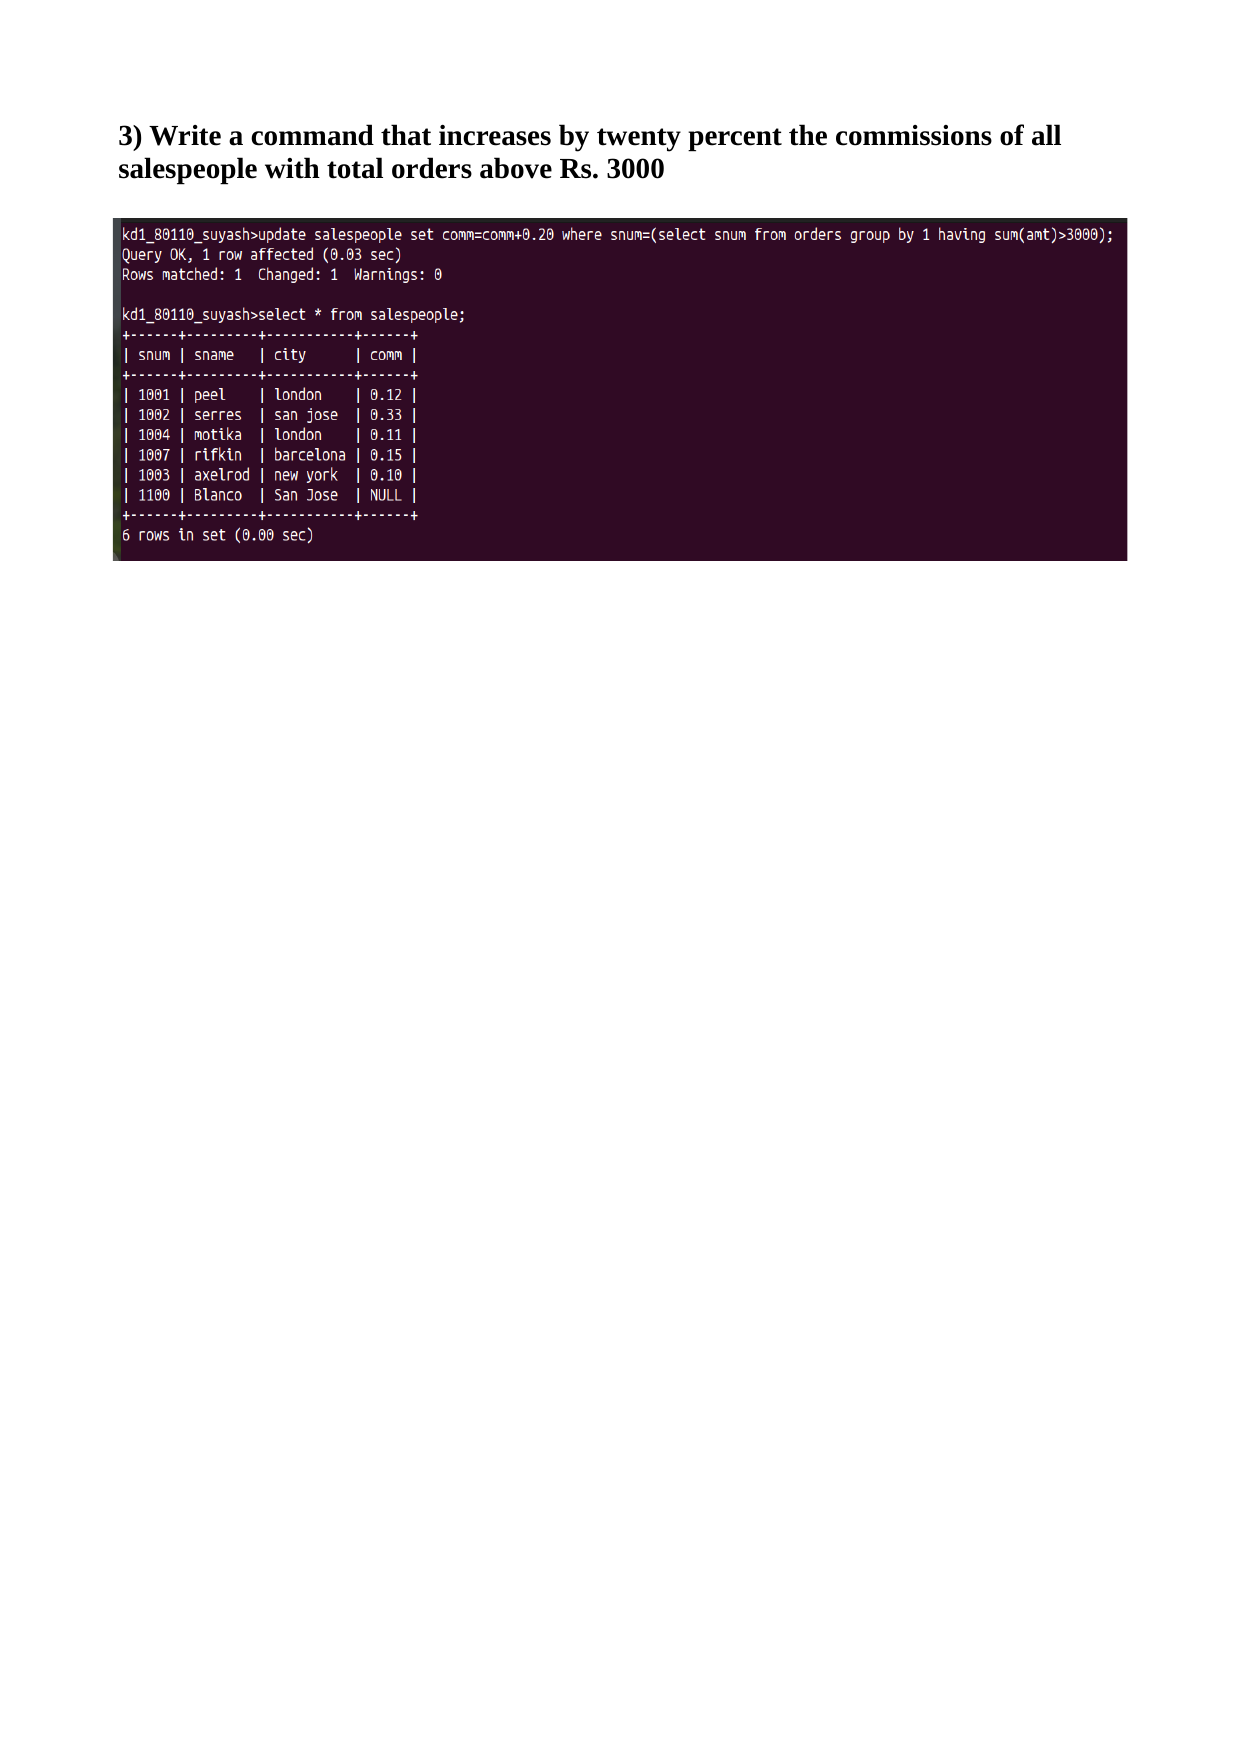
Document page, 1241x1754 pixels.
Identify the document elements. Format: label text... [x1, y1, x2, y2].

text 3) Write a command that increases by twenty percent the commissions of all salespeople with total orders above Rs. 3000 [118, 118, 1122, 185]
picture [112, 218, 1128, 561]
